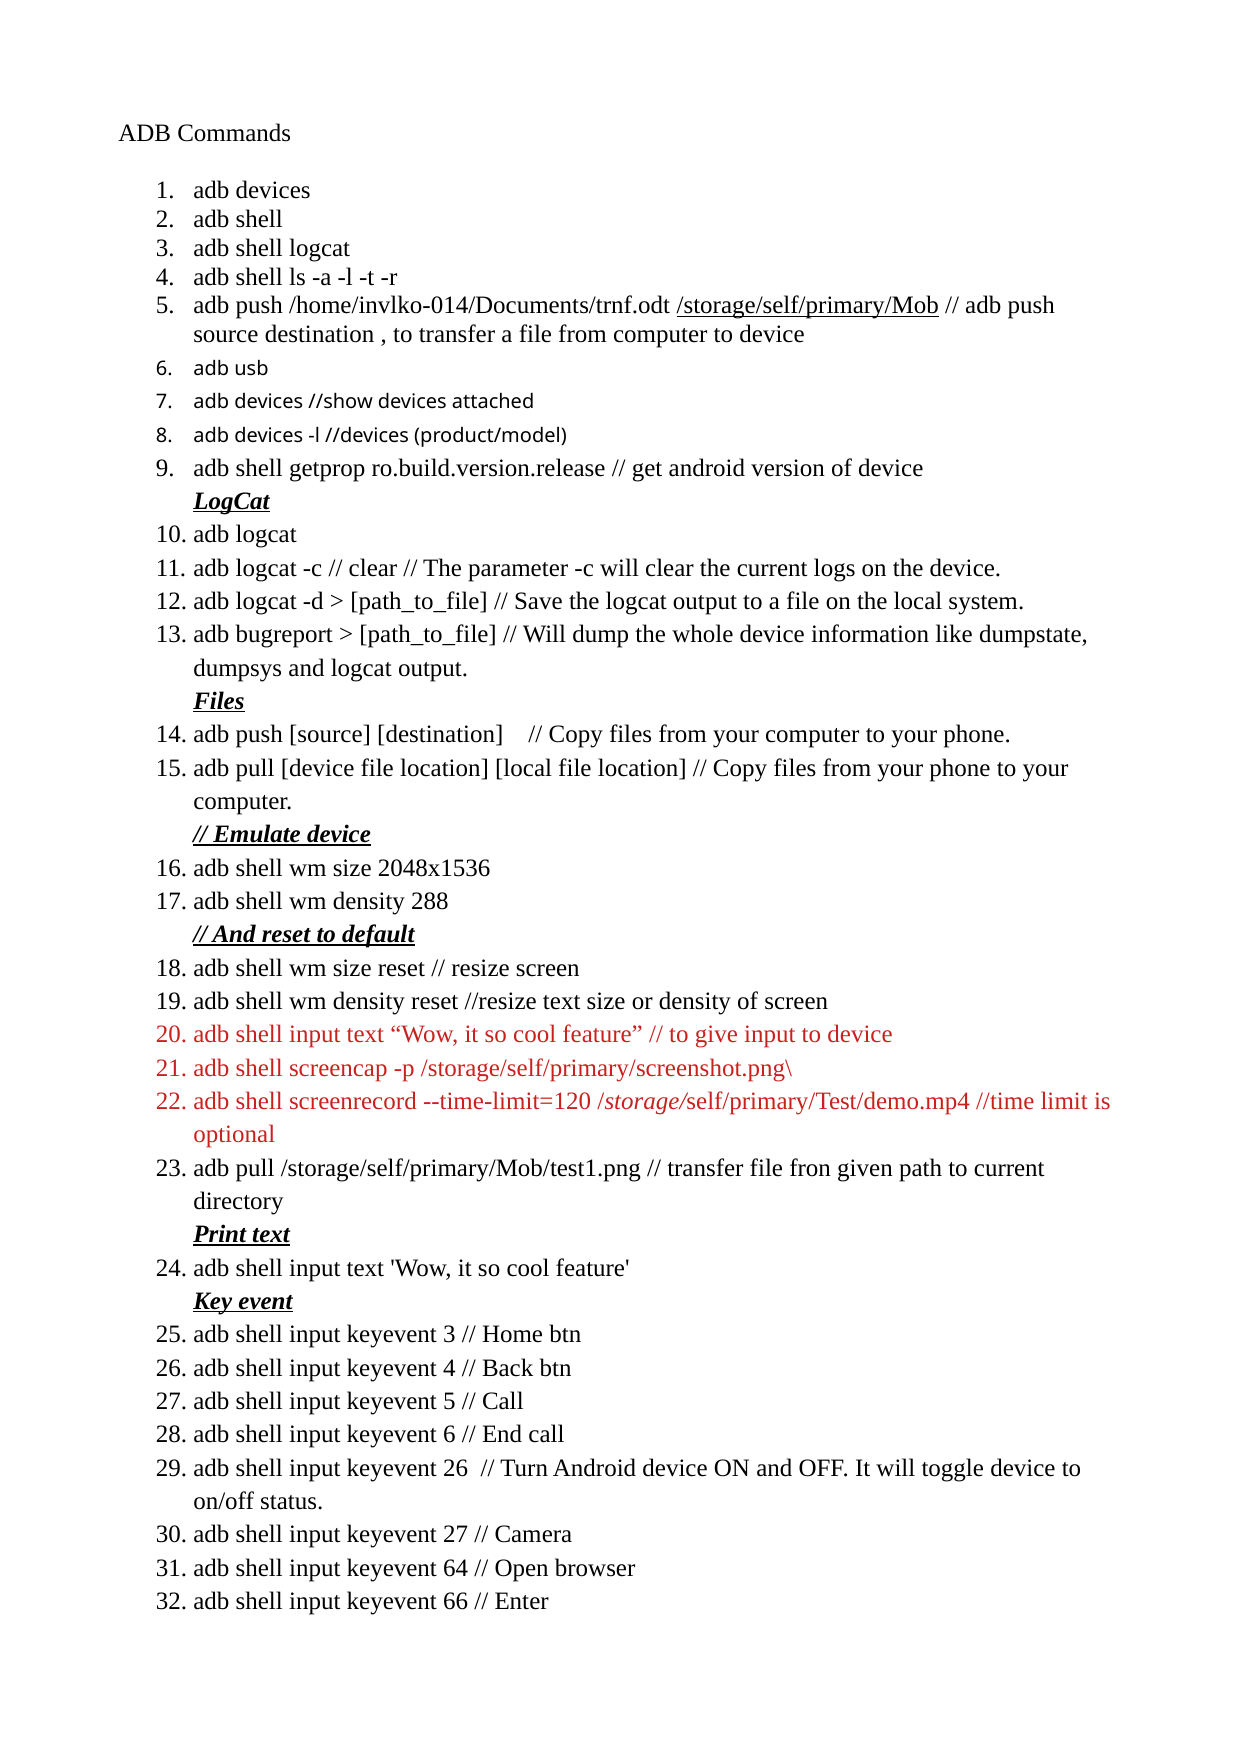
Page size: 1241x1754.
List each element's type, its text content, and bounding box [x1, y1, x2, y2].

list adb usb [156, 348, 1122, 381]
list adb shell [156, 204, 1122, 233]
list adb pull [device file location] [local file location] // Copy files from your phone to your computer. [156, 748, 1122, 815]
list adb shell input keyevent 66 // Enter [156, 1581, 1122, 1615]
list adb bugreport > [path_to_file] // Will dump the whole device information like dumpstate, dumpsys and logcat output. [156, 615, 1122, 681]
list adb shell logcat [156, 233, 1122, 262]
list adb shell input keyevent 3 // Home btn [156, 1315, 1122, 1348]
list adb shell input keyevent 5 // Call [156, 1381, 1122, 1415]
list adb shell getprop ro.build.version.release // get android version of device [156, 448, 1122, 481]
list adb shell wm size reset // resize screen [156, 948, 1122, 981]
list adb shell screenrecord --time-limit=120 /storage/self/primary/Test/demo.mp4 //time limit is optional [156, 1081, 1122, 1148]
text ADB Commands [118, 118, 1122, 147]
list adb shell screencap -p /storage/self/primary/screenshot.png\ [156, 1048, 1122, 1081]
list LogCat [156, 481, 1122, 515]
list // Emulate device [156, 815, 1122, 848]
list adb shell input text “Wow, it so cool feature” // to give input to device [156, 1015, 1122, 1048]
list // And reset to default [156, 915, 1122, 948]
list adb shell input text 'Wow, it so cool feature' [156, 1248, 1122, 1281]
list adb logcat -d > [path_to_file] // Save the logcat output to a file on the local system. [156, 581, 1122, 615]
list adb devices -l //devices (product/model) [156, 415, 1122, 448]
list adb push [source] [destination] // Copy files from your computer to your phone. [156, 715, 1122, 748]
list Key event [156, 1281, 1122, 1315]
list adb shell wm density 288 [156, 881, 1122, 915]
list adb shell ls -a -l -t -r [156, 262, 1122, 291]
list adb shell input keyevent 6 // End call [156, 1415, 1122, 1448]
list Files [156, 681, 1122, 715]
list adb pull /storage/self/primary/Mob/test1.png // transfer file fron given path to current directory [156, 1148, 1122, 1215]
list adb devices [156, 176, 1122, 204]
list adb push /home/invlko-014/Documents/trnf.odt /storage/self/primary/Mob // adb push source destination , to transfer a file from computer to device [156, 291, 1122, 348]
list adb shell wm density reset //resize text size or density of screen [156, 981, 1122, 1015]
list adb shell input keyevent 27 // Camera [156, 1515, 1122, 1548]
list Print text [156, 1215, 1122, 1248]
list adb shell wm size 2048x1536 [156, 848, 1122, 881]
list adb shell input keyevent 4 // Back btn [156, 1348, 1122, 1381]
list adb devices //show devices attached [156, 381, 1122, 415]
list adb shell input keyevent 26 // Turn Android device ON and OFF. It will toggle device to on/off status. [156, 1448, 1122, 1515]
list adb shell input keyevent 64 // Open browser [156, 1548, 1122, 1581]
list adb logcat -c // clear // The parameter -c will clear the current logs on the device. [156, 548, 1122, 581]
list adb logcat [156, 515, 1122, 548]
